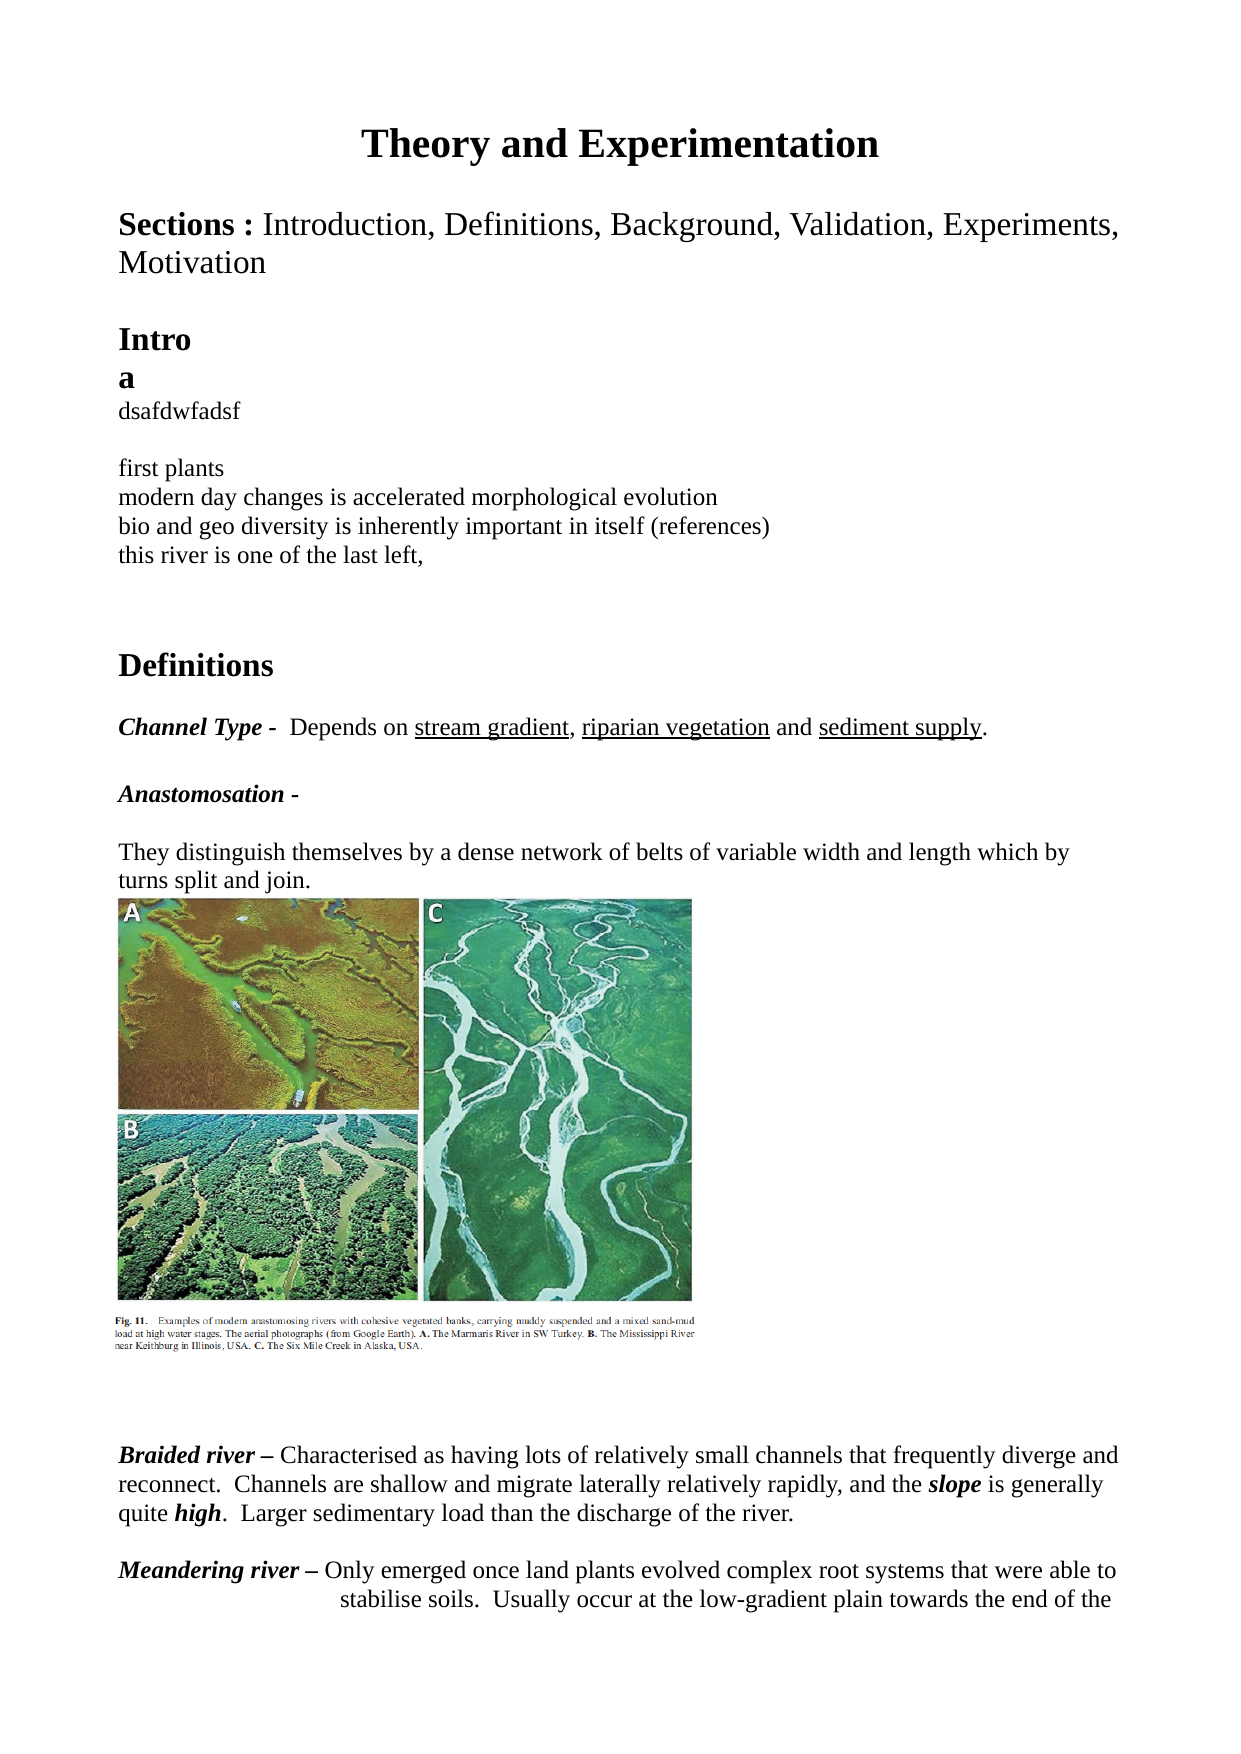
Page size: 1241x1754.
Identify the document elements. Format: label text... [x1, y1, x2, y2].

text modern day changes is accelerated morphological evolution [118, 482, 1122, 511]
text Channel Type - Depends on stream gradient, riparian vegetation and sediment supply. [118, 712, 1122, 741]
text this river is one of the last left, [118, 540, 1122, 568]
text first plants [118, 453, 1122, 482]
text Meandering river – Only emerged once land plants evolved complex root systems that were able to stabilise soils. Usually occur at the low-gradient plain towards the end of the [118, 1556, 1122, 1613]
picture [115, 897, 704, 1356]
text a [118, 358, 1122, 396]
text They distinguish themselves by a dense network of belts of variable width and length which by turns split and join. [118, 837, 1122, 894]
text bio and geo diversity is inherently important in itself (references) [118, 511, 1122, 540]
text Intro [118, 319, 1122, 358]
text dsafdwfadsf [118, 396, 1122, 425]
text Sections : Introduction, Definitions, Background, Validation, Experiments, Motivation [118, 204, 1122, 281]
text Braided river – Characterised as having lots of relatively small channels that frequently diverge and reconnect. Channels are shallow and migrate laterally relatively rapidly, and the slope is generally quite high. Larger sedimentary load than the discharge of the river. [118, 1441, 1122, 1527]
text Anastomosation - [118, 779, 1122, 808]
text Definitions [118, 645, 1122, 683]
text Theory and Experimentation [118, 118, 1122, 166]
